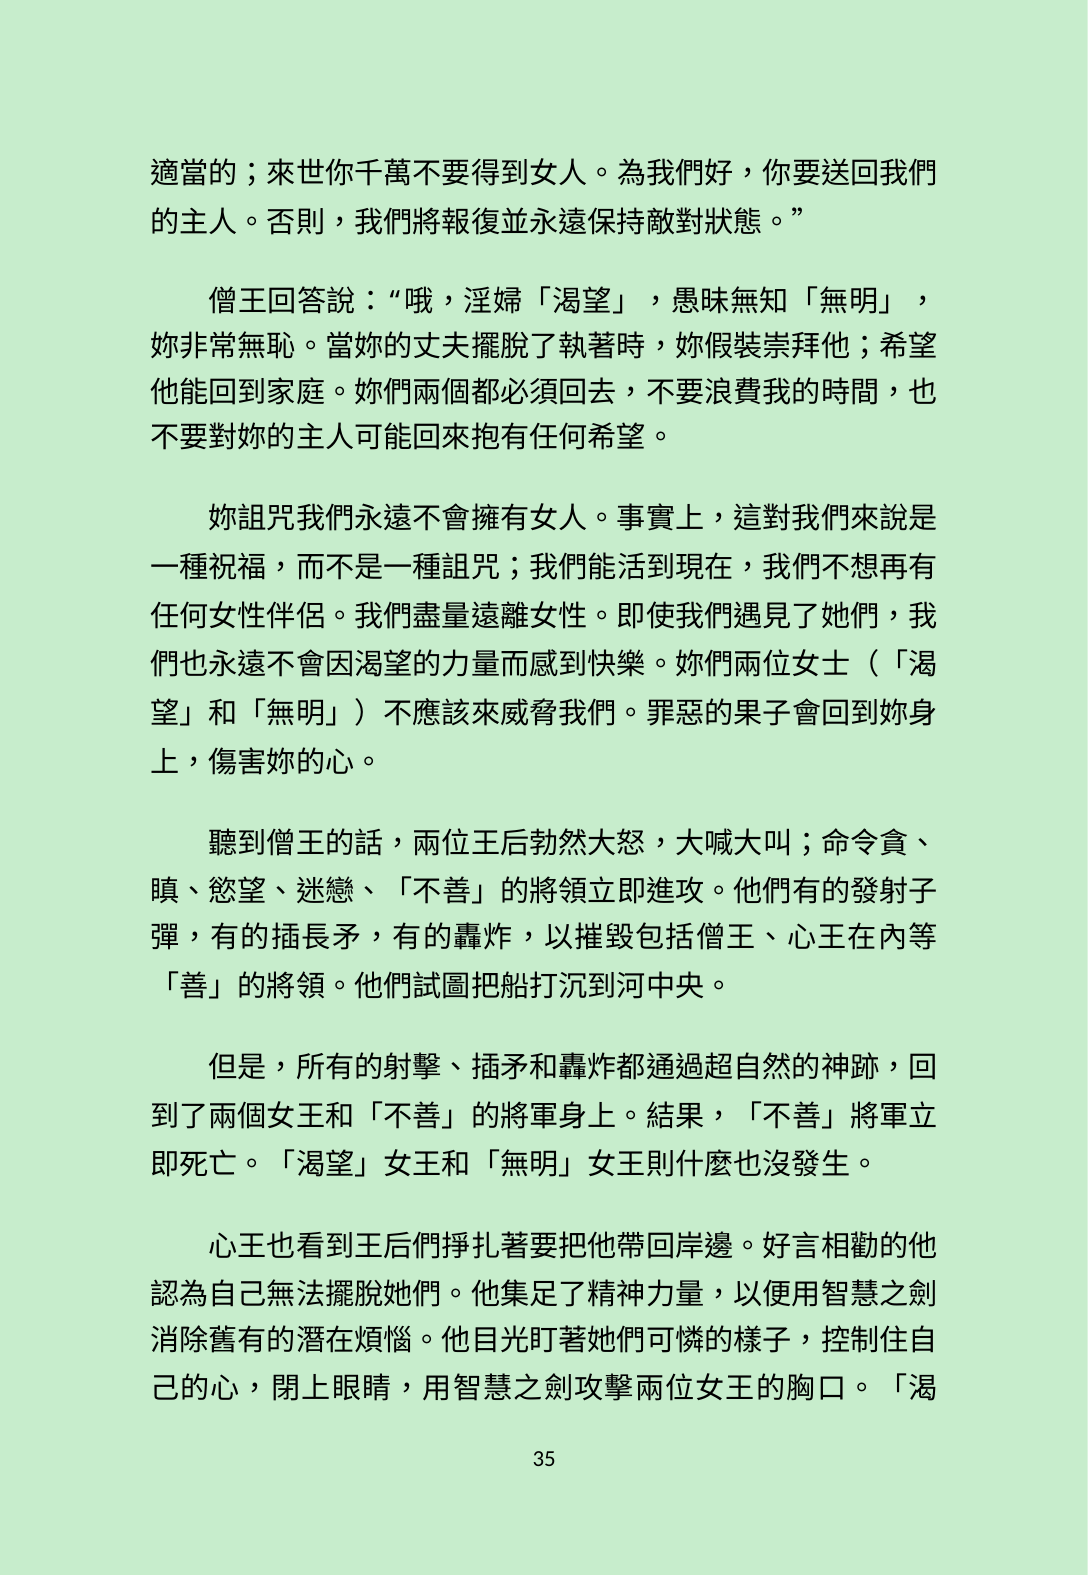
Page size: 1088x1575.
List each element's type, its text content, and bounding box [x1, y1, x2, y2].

text 聽到僧王的話，兩位王后勃然大怒，大喊大叫；命令貪、瞋、慾望、迷戀、「不善」的將領立即進攻。他們有的發射子彈，有的插長矛，有的轟炸，以摧毀包括僧王、心王在內等「善」的將領。他們試圖把船打沉到河中央。 [150, 819, 938, 1005]
text 妳詛咒我們永遠不會擁有女人。事實上，這對我們來說是一種祝福，而不是一種詛咒；我們能活到現在，我們不想再有任何女性伴侶。我們盡量遠離女性。即使我們遇見了她們，我們也永遠不會因渴望的力量而感到快樂。妳們兩位女士（「渴望」和「無明」）不應該來威脅我們。罪惡的果子會回到妳身上，傷害妳的心。 [150, 495, 938, 781]
text 適當的；來世你千萬不要得到女人。為我們好，你要送回我們的主人。否則，我們將報復並永遠保持敵對狀態。” [150, 150, 938, 241]
text 心王也看到王后們掙扎著要把他帶回岸邊。好言相勸的他認為自己無法擺脫她們。他集足了精神力量，以便用智慧之劍消除舊有的潛在煩惱。他目光盯著她們可憐的樣子，控制住自己的心，閉上眼睛，用智慧之劍攻擊兩位女王的胸口。「渴 [150, 1222, 938, 1407]
text 僧王回答說：“哦，淫婦「渴望」，愚昧無知「無明」，妳非常無恥。當妳的丈夫擺脫了執著時，妳假裝崇拜他；希望他能回到家庭。妳們兩個都必須回去，不要浪費我的時間，也不要對妳的主人可能回來抱有任何希望。 [150, 280, 938, 456]
text 但是，所有的射擊、插矛和轟炸都通過超自然的神跡，回到了兩個女王和「不善」的將軍身上。結果，「不善」將軍立即死亡。「渴望」女王和「無明」女王則什麼也沒發生。 [150, 1043, 938, 1183]
